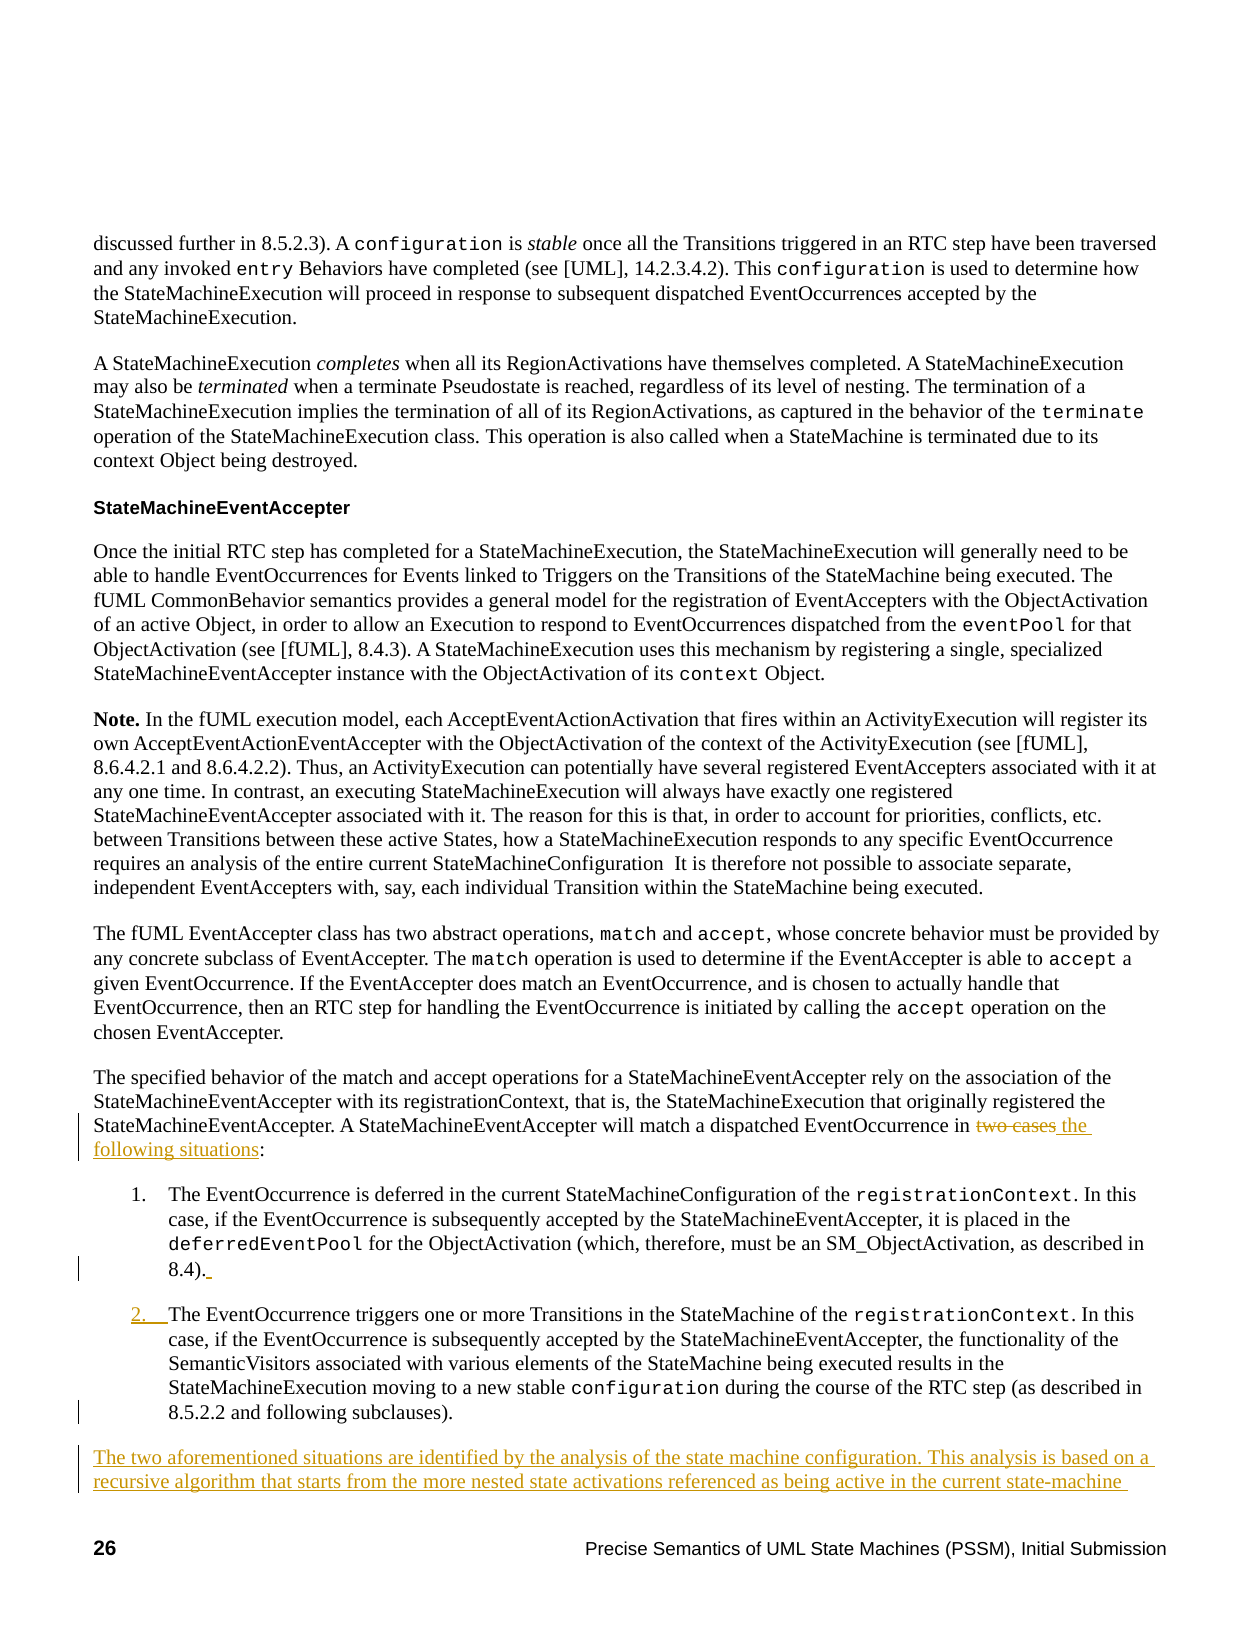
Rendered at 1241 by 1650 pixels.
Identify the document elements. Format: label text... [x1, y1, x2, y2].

text Note. In the fUML execution model, each AcceptEventActionActivation that fires within an ActivityExecution will register its own AcceptEventActionEventAccepter with the ObjectActivation of the context of the ActivityExecution (see [fUML], 8.6.4.2.1 and 8.6.4.2.2). Thus, an ActivityExecution can potentially have several registered EventAccepters associated with it at any one time. In contrast, an executing StateMachineExecution will always have exactly one registered StateMachineEventAccepter associated with it. The reason for this is that, in order to account for priorities, conflicts, etc. between Transitions between these active States, how a StateMachineExecution responds to any specific EventOccurrence requires an analysis of the entire current StateMachineConfiguration It is therefore not possible to associate separate, independent EventAccepters with, say, each individual Transition within the StateMachine being executed. [93, 707, 1164, 899]
text The two aforementioned situations are identified by the analysis of the state machine configuration. This analysis is based on a recursive algorithm that starts from the more nested state activations referenced as being active in the current state-machine [93, 1445, 1164, 1493]
text The fUML EventAccepter class has two abstract operations, match and accept, whose concrete behavior must be provided by any concrete subclass of EventAccepter. The match operation is used to determine if the EventAccepter is able to accept a given EventOccurrence. If the EventAccepter does match an EventOccurrence, and is chosen to actually handle that EventOccurrence, then an RTC step for handling the EventOccurrence is initiated by calling the accept operation on the chosen EventAccepter. [93, 920, 1164, 1044]
list The EventOccurrence triggers one or more Transitions in the StateMachine of the registrationContext. In this case, if the EventOccurrence is subsequently accepted by the StateMachineEventAccepter, the functionality of the SemanticVisitors associated with various elements of the StateMachine being executed results in the StateMachineExecution moving to a new stable configuration during the course of the RTC step (as described in 8.5.2.2 and following subclauses). [131, 1302, 1164, 1424]
text The specified behavior of the match and accept operations for a StateMachineEventAccepter rely on the association of the StateMachineEventAccepter with its registrationContext, that is, the StateMachineExecution that originally registered the StateMachineEventAccepter. A StateMachineEventAccepter will match a dispatched EventOccurrence in the following situations: [93, 1065, 1164, 1161]
text discussed further in 8.5.2.3). A configuration is stable once all the Transitions triggered in an RTC step have been traversed and any invoked entry Behaviors have completed (see [UML], 14.2.3.4.2). This configuration is used to determine how the StateMachineExecution will proceed in response to subsequent dispatched EventOccurrences accepted by the StateMachineExecution. [93, 231, 1164, 329]
text A StateMachineExecution completes when all its RegionActivations have themselves completed. A StateMachineExecution may also be terminated when a terminate Pseudostate is reached, regardless of its level of nesting. The termination of a StateMachineExecution implies the termination of all of its RegionActivations, as captured in the behavior of the terminate operation of the StateMachineExecution class. This operation is also called when a StateMachine is terminated due to its context Object being destroyed. [93, 350, 1164, 472]
subtitle StateMachineEventAccepter [93, 497, 1164, 518]
text Once the initial RTC step has completed for a StateMachineExecution, the StateMachineExecution will generally need to be able to handle EventOccurrences for Events linked to Triggers on the Transitions of the StateMachine being executed. The fUML CommonBehavior semantics provides a general model for the registration of EventAccepters with the ObjectActivation of an active Object, in order to allow an Execution to respond to EventOccurrences dispatched from the eventPool for that ObjectActivation (see [fUML], 8.4.3). A StateMachineExecution uses this mechanism by registering a single, specialized StateMachineEventAccepter instance with the ObjectActivation of its context Object. [93, 539, 1164, 686]
list The EventOccurrence is deferred in the current StateMachineConfiguration of the registrationContext. In this case, if the EventOccurrence is subsequently accepted by the StateMachineEventAccepter, it is placed in the deferredEventPool for the ObjectActivation (which, therefore, must be an SM_ObjectActivation, as described in 8.4). [131, 1182, 1164, 1281]
